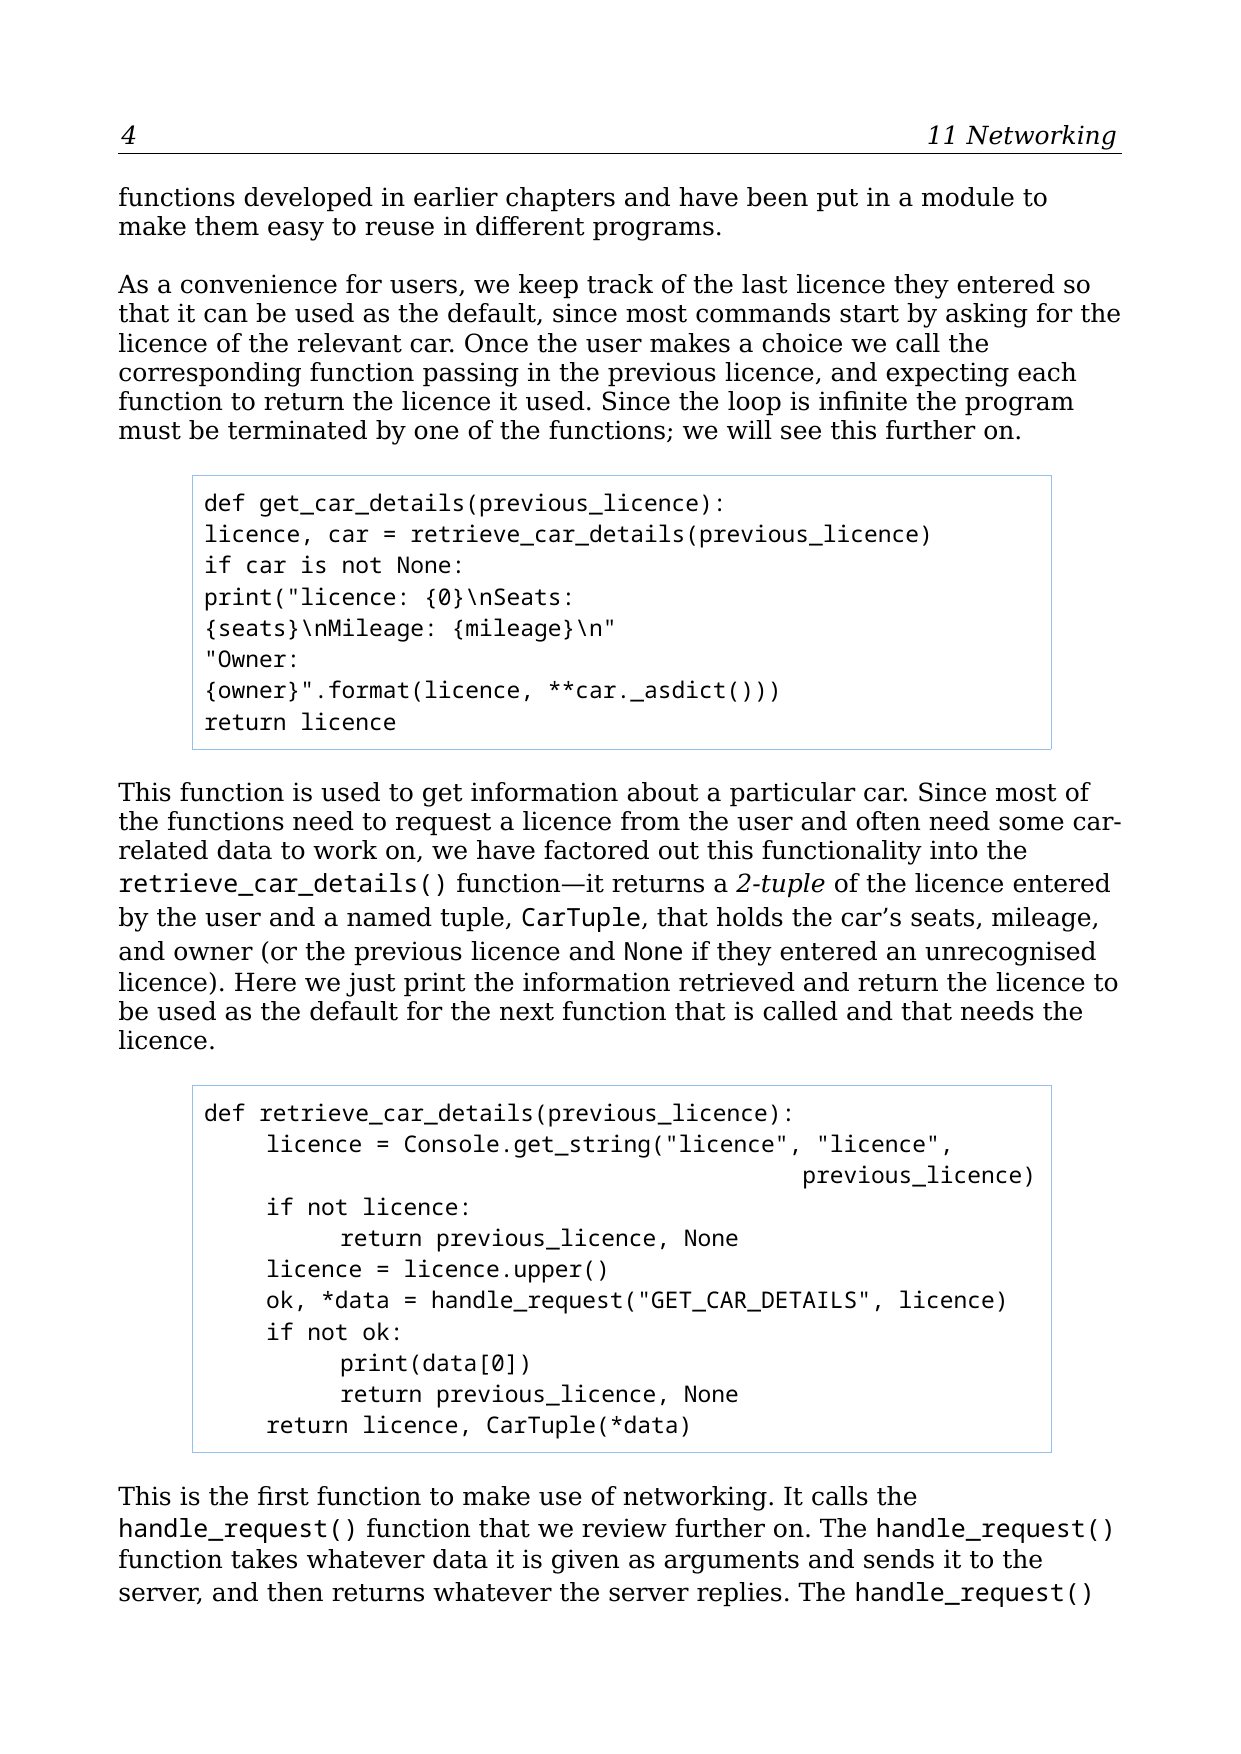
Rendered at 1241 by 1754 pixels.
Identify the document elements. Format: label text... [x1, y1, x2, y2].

text def retrieve_car_details(previous_licence): [193, 1086, 1051, 1116]
text print("licence: {0}\nSeats: [193, 569, 1051, 600]
text previous_licence) [193, 1147, 1051, 1179]
text return licence, CarTuple(*data) [193, 1397, 1051, 1452]
text "Owner: [193, 631, 1051, 662]
text return previous_licence, None [193, 1366, 1051, 1397]
text {owner}".format(licence, **car._asdict())) [193, 662, 1051, 694]
text return previous_licence, None [193, 1210, 1051, 1241]
text licence = licence.upper() [193, 1241, 1051, 1272]
text ok, *data = handle_request("GET_CAR_DETAILS", licence) [193, 1272, 1051, 1304]
text if car is not None: [193, 537, 1051, 569]
text This is the first function to make use of networking. It calls the handle_request() function that we review further on. The handle_request() function takes whatever data it is given as arguments and sends it to the server, and then returns whatever the server replies. The handle_request() [118, 1482, 1122, 1608]
text As a convenience for users, we keep track of the last licence they entered so that it can be used as the default, since most commands start by asking for the licence of the relevant car. Once the user makes a choice we call the corresponding function passing in the previous licence, and expecting each function to return the licence it used. Since the loop is infinite the program must be terminated by one of the functions; we will see this further on. [118, 271, 1122, 446]
text functions developed in earlier chapters and have been put in a module to make them easy to reuse in different programs. [118, 183, 1122, 241]
text licence = Console.get_string("licence", "licence", [193, 1116, 1051, 1147]
text licence, car = retrieve_car_details(previous_licence) [193, 506, 1051, 537]
text if not licence: [193, 1179, 1051, 1210]
text if not ok: [193, 1304, 1051, 1335]
text def get_car_details(previous_licence): [193, 476, 1051, 506]
text return licence [193, 694, 1051, 749]
text print(data[0]) [193, 1335, 1051, 1366]
text {seats}\nMileage: {mileage}\n" [193, 600, 1051, 631]
text This function is used to get information about a particular car. Since most of the functions need to request a licence from the user and often need some car-related data to work on, we have factored out this functionality into the retrieve_car_details() function—it returns a 2-tuple of the licence entered by the user and a named tuple, CarTuple, that holds the car’s seats, mileage, and owner (or the previous licence and None if they entered an unrecognised licence). Here we just print the information retrieved and return the licence to be used as the default for the next function that is called and that needs the licence. [118, 778, 1122, 1055]
